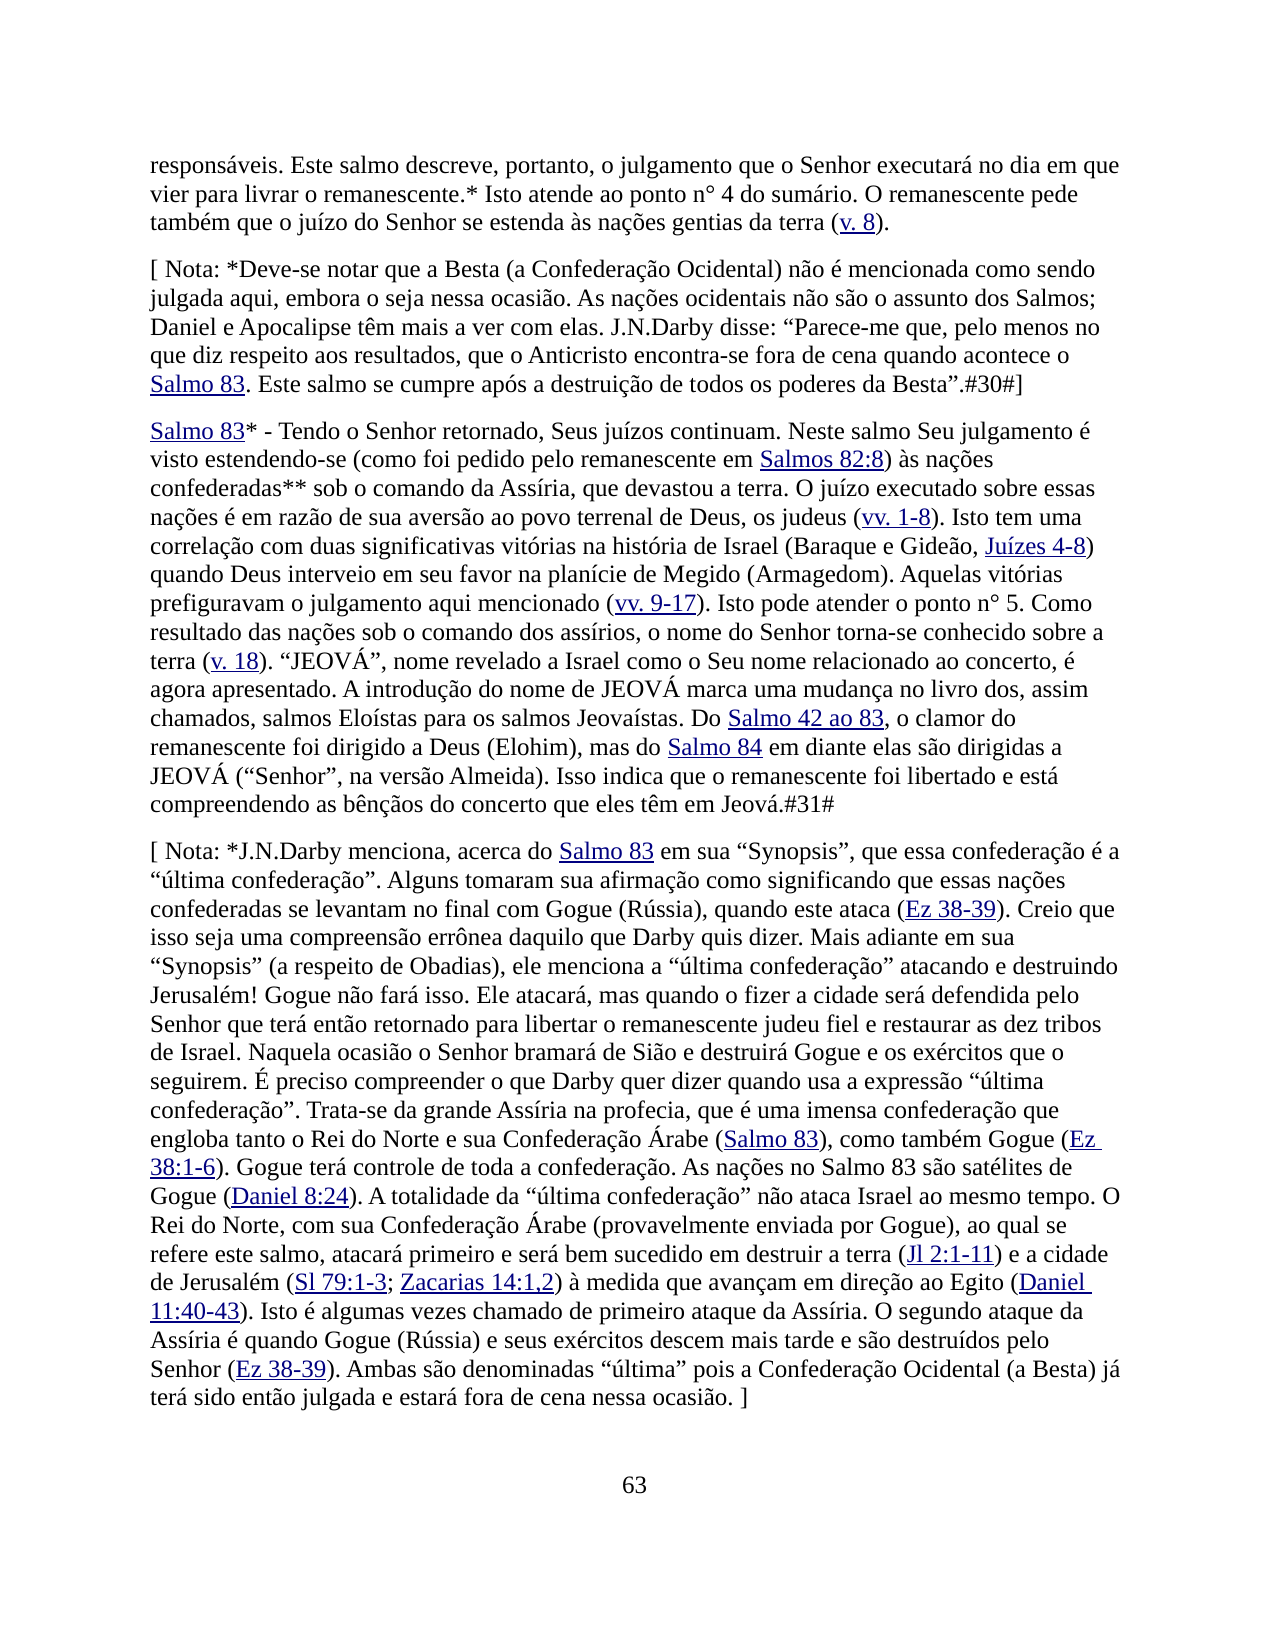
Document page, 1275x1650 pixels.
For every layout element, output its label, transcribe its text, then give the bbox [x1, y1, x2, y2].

text [ Nota: *J.N.Darby menciona, acerca do Salmo 83 em sua “Synopsis”, que essa confederação é a “última confederação”. Alguns tomaram sua afirmação como significando que essas nações confederadas se levantam no final com Gogue (Rússia), quando este ataca (Ez 38-39). Creio que isso seja uma compreensão errônea daquilo que Darby quis dizer. Mais adiante em sua “Synopsis” (a respeito de Obadias), ele menciona a “última confederação” atacando e destruindo Jerusalém! Gogue não fará isso. Ele atacará, mas quando o fizer a cidade será defendida pelo Senhor que terá então retornado para libertar o remanescente judeu fiel e restaurar as dez tribos de Israel. Naquela ocasião o Senhor bramará de Sião e destruirá Gogue e os exércitos que o seguirem. É preciso compreender o que Darby quer dizer quando usa a expressão “última confederação”. Trata-se da grande Assíria na profecia, que é uma imensa confederação que engloba tanto o Rei do Norte e sua Confederação Árabe (Salmo 83), como também Gogue (Ez 38:1-6). Gogue terá controle de toda a confederação. As nações no Salmo 83 são satélites de Gogue (Daniel 8:24). A totalidade da “última confederação” não ataca Israel ao mesmo tempo. O Rei do Norte, com sua Confederação Árabe (provavelmente enviada por Gogue), ao qual se refere este salmo, atacará primeiro e será bem sucedido em destruir a terra (Jl 2:1-11) e a cidade de Jerusalém (Sl 79:1-3; Zacarias 14:1,2) à medida que avançam em direção ao Egito (Daniel 11:40-43). Isto é algumas vezes chamado de primeiro ataque da Assíria. O segundo ataque da Assíria é quando Gogue (Rússia) e seus exércitos descem mais tarde e são destruídos pelo Senhor (Ez 38-39). Ambas são denominadas “última” pois a Confederação Ocidental (a Besta) já terá sido então julgada e estará fora de cena nessa ocasião. ] [150, 836, 1125, 1411]
text Salmo 83* - Tendo o Senhor retornado, Seus juízos continuam. Neste salmo Seu julgamento é visto estendendo-se (como foi pedido pelo remanescente em Salmos 82:8) às nações confederadas** sob o comando da Assíria, que devastou a terra. O juízo executado sobre essas nações é em razão de sua aversão ao povo terrenal de Deus, os judeus (vv. 1-8). Isto tem uma correlação com duas significativas vitórias na história de Israel (Baraque e Gideão, Juízes 4-8) quando Deus interveio em seu favor na planície de Megido (Armagedom). Aquelas vitórias prefiguravam o julgamento aqui mencionado (vv. 9-17). Isto pode atender o ponto n° 5. Como resultado das nações sob o comando dos assírios, o nome do Senhor torna-se conhecido sobre a terra (v. 18). “JEOVÁ”, nome revelado a Israel como o Seu nome relacionado ao concerto, é agora apresentado. A introdução do nome de JEOVÁ marca uma mudança no livro dos, assim chamados, salmos Eloístas para os salmos Jeovaístas. Do Salmo 42 ao 83, o clamor do remanescente foi dirigido a Deus (Elohim), mas do Salmo 84 em diante elas são dirigidas a JEOVÁ (“Senhor”, na versão Almeida). Isso indica que o remanescente foi libertado e está compreendendo as bênçãos do concerto que eles têm em Jeová.#31# [150, 416, 1125, 818]
text responsáveis. Este salmo descreve, portanto, o julgamento que o Senhor executará no dia em que vier para livrar o remanescente.* Isto atende ao ponto n° 4 do sumário. O remanescente pede também que o juízo do Senhor se estenda às nações gentias da terra (v. 8). [150, 150, 1125, 236]
text [ Nota: *Deve-se notar que a Besta (a Confederação Ocidental) não é mencionada como sendo julgada aqui, embora o seja nessa ocasião. As nações ocidentais não são o assunto dos Salmos; Daniel e Apocalipse têm mais a ver com elas. J.N.Darby disse: “Parece-me que, pelo menos no que diz respeito aos resultados, que o Anticristo encontra-se fora de cena quando acontece o Salmo 83. Este salmo se cumpre após a destruição de todos os poderes da Besta”.#30#] [150, 254, 1125, 398]
